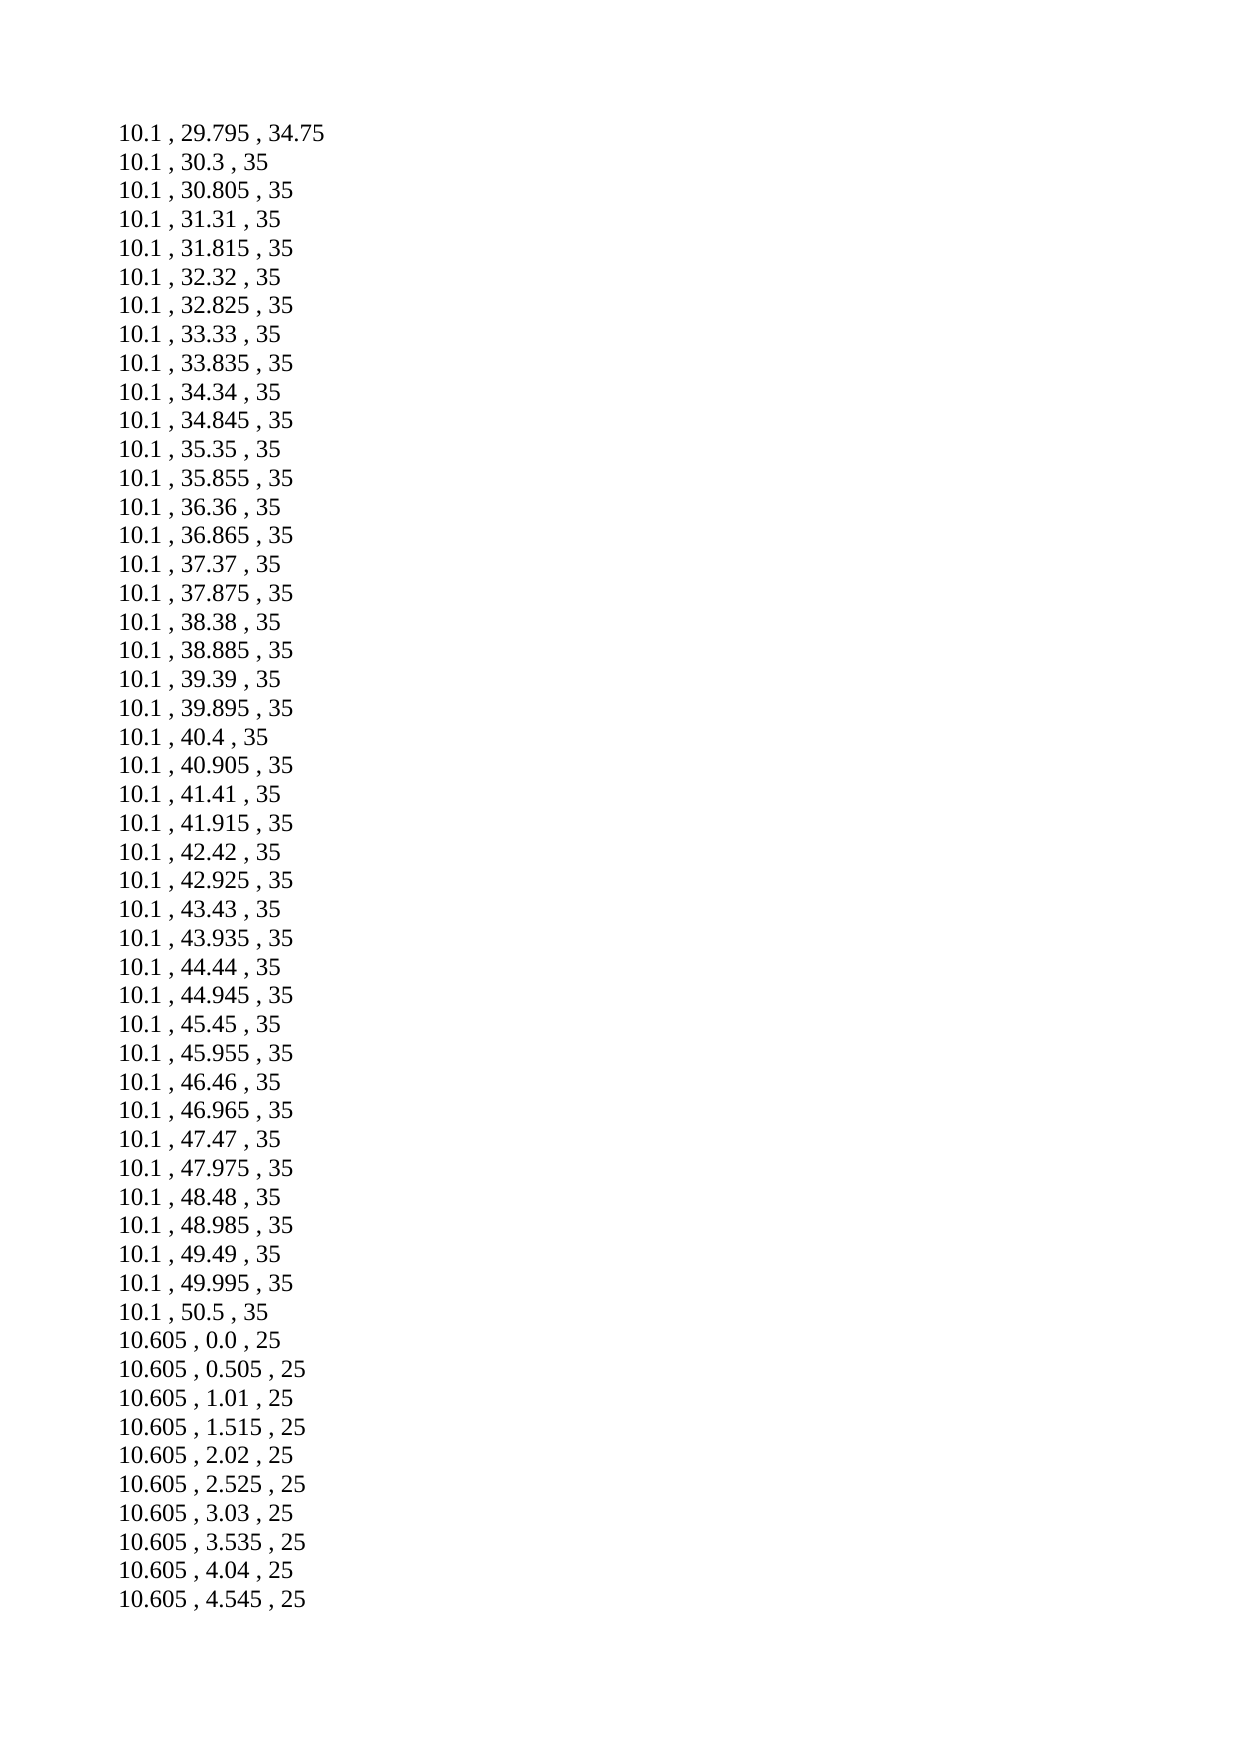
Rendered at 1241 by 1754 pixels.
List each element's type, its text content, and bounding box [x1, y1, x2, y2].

text 10.1 , 39.39 , 35 [118, 664, 1122, 693]
text 10.1 , 35.855 , 35 [118, 463, 1122, 492]
text 10.1 , 35.35 , 35 [118, 434, 1122, 463]
text 10.1 , 45.955 , 35 [118, 1038, 1122, 1067]
text 10.1 , 49.49 , 35 [118, 1239, 1122, 1268]
text 10.1 , 37.37 , 35 [118, 549, 1122, 578]
text 10.1 , 34.845 , 35 [118, 406, 1122, 434]
text 10.605 , 0.505 , 25 [118, 1354, 1122, 1383]
text 10.1 , 37.875 , 35 [118, 578, 1122, 607]
text 10.1 , 43.935 , 35 [118, 923, 1122, 952]
text 10.1 , 41.41 , 35 [118, 779, 1122, 808]
text 10.1 , 36.865 , 35 [118, 521, 1122, 549]
text 10.1 , 47.47 , 35 [118, 1124, 1122, 1153]
text 10.1 , 44.44 , 35 [118, 952, 1122, 981]
text 10.1 , 47.975 , 35 [118, 1153, 1122, 1182]
text 10.1 , 46.965 , 35 [118, 1096, 1122, 1124]
text 10.1 , 39.895 , 35 [118, 693, 1122, 722]
text 10.1 , 31.815 , 35 [118, 233, 1122, 262]
text 10.605 , 0.0 , 25 [118, 1326, 1122, 1354]
text 10.1 , 34.34 , 35 [118, 377, 1122, 406]
text 10.605 , 2.525 , 25 [118, 1469, 1122, 1498]
text 10.1 , 48.48 , 35 [118, 1182, 1122, 1211]
text 10.1 , 40.905 , 35 [118, 751, 1122, 779]
text 10.605 , 3.535 , 25 [118, 1527, 1122, 1556]
text 10.1 , 30.805 , 35 [118, 176, 1122, 204]
text 10.1 , 30.3 , 35 [118, 147, 1122, 176]
text 10.605 , 2.02 , 25 [118, 1441, 1122, 1469]
text 10.1 , 38.885 , 35 [118, 636, 1122, 664]
text 10.1 , 40.4 , 35 [118, 722, 1122, 751]
text 10.1 , 31.31 , 35 [118, 204, 1122, 233]
text 10.605 , 1.515 , 25 [118, 1412, 1122, 1441]
text 10.1 , 44.945 , 35 [118, 981, 1122, 1009]
text 10.1 , 42.925 , 35 [118, 866, 1122, 894]
text 10.1 , 36.36 , 35 [118, 492, 1122, 521]
text 10.1 , 43.43 , 35 [118, 894, 1122, 923]
text 10.1 , 32.32 , 35 [118, 262, 1122, 291]
text 10.1 , 41.915 , 35 [118, 808, 1122, 837]
text 10.605 , 4.545 , 25 [118, 1584, 1122, 1613]
text 10.1 , 42.42 , 35 [118, 837, 1122, 866]
text 10.1 , 49.995 , 35 [118, 1268, 1122, 1297]
text 10.1 , 38.38 , 35 [118, 607, 1122, 636]
text 10.1 , 33.835 , 35 [118, 348, 1122, 377]
text 10.1 , 32.825 , 35 [118, 291, 1122, 319]
text 10.605 , 1.01 , 25 [118, 1383, 1122, 1412]
text 10.1 , 45.45 , 35 [118, 1009, 1122, 1038]
text 10.1 , 48.985 , 35 [118, 1211, 1122, 1239]
text 10.1 , 29.795 , 34.75 [118, 118, 1122, 147]
text 10.605 , 3.03 , 25 [118, 1498, 1122, 1527]
text 10.1 , 33.33 , 35 [118, 319, 1122, 348]
text 10.1 , 50.5 , 35 [118, 1297, 1122, 1326]
text 10.1 , 46.46 , 35 [118, 1067, 1122, 1096]
text 10.605 , 4.04 , 25 [118, 1556, 1122, 1584]
